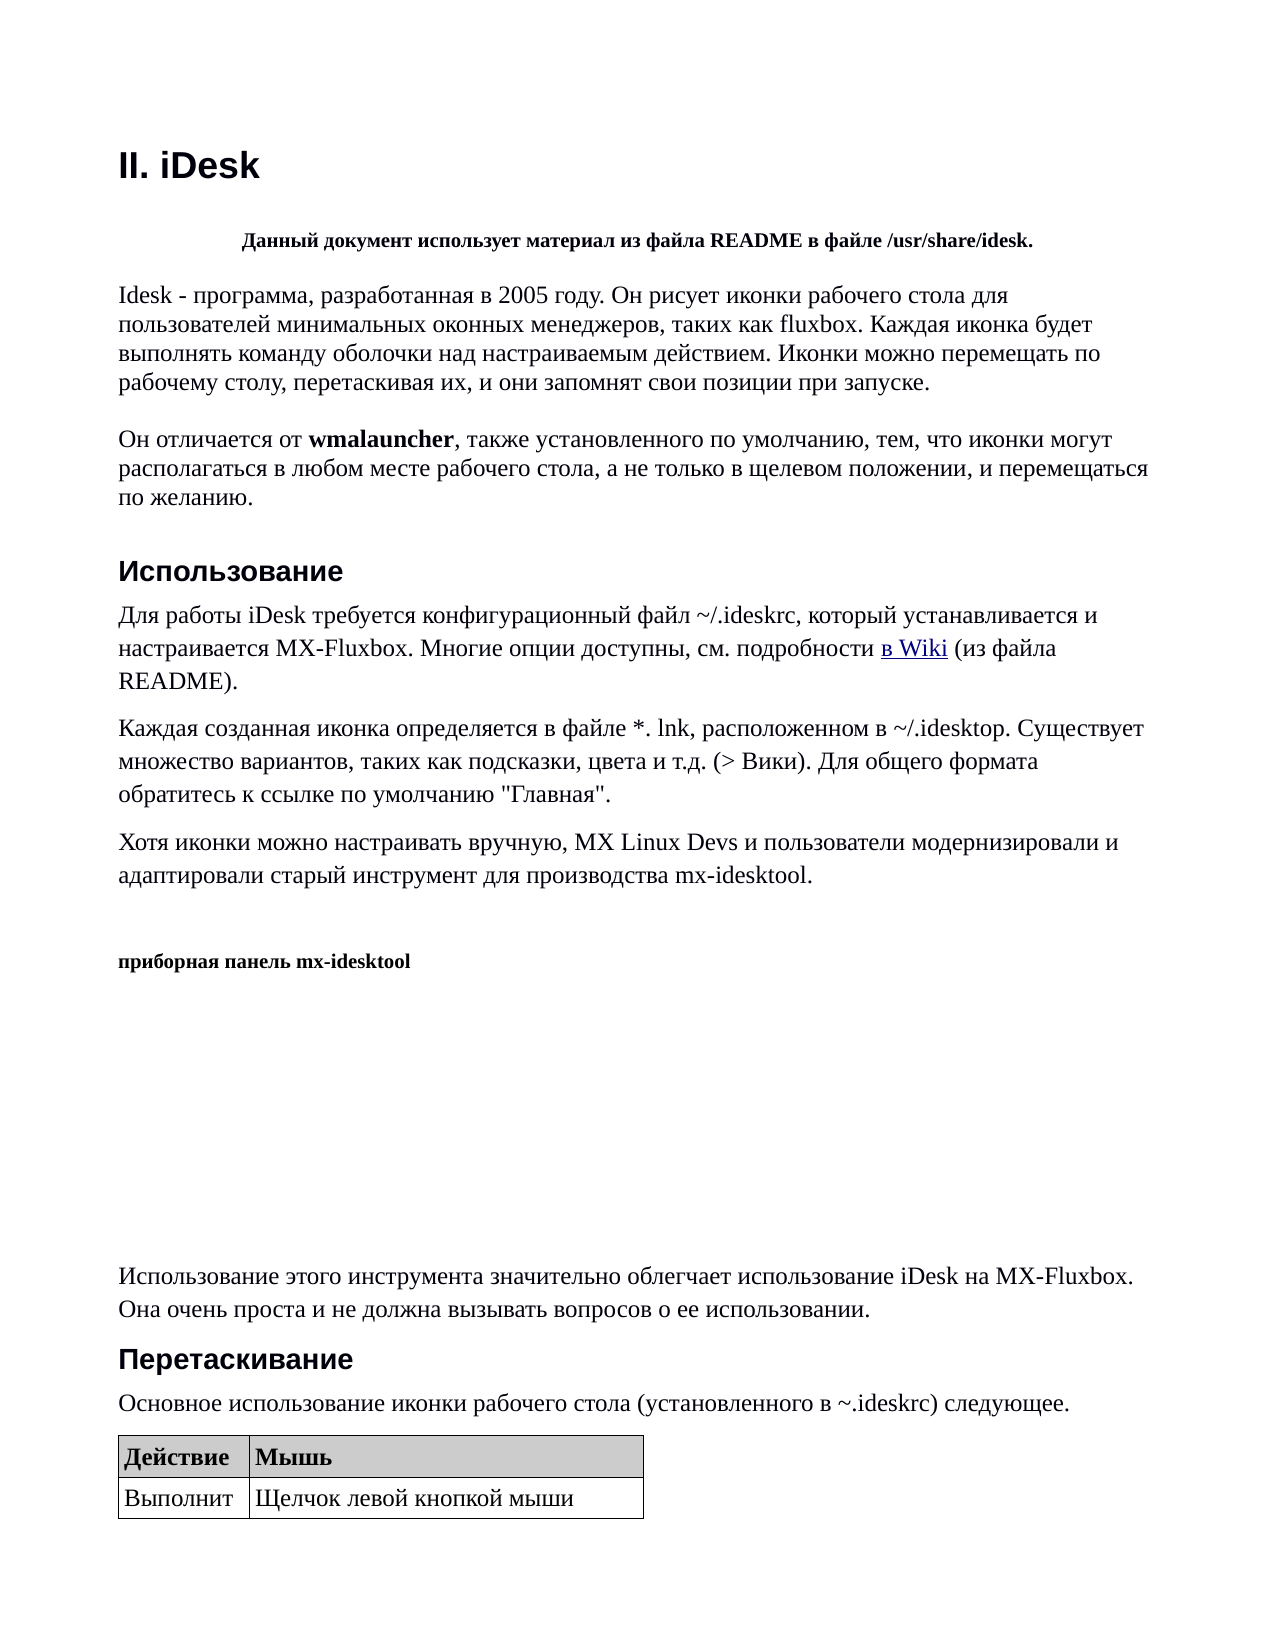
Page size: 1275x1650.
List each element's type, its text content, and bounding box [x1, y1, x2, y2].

table_cell Выполнит [119, 1478, 249, 1518]
text Использование этого инструмента значительно облегчает использование iDesk на MX-Fluxbox. Она очень проста и не должна вызывать вопросов о ее использовании. [118, 1261, 1157, 1323]
subtitle Использование [118, 554, 1157, 587]
subtitle II. iDesk [118, 143, 1157, 186]
table_header Действие [119, 1436, 249, 1477]
text Данный документ использует материал из файла README в файле /usr/share/idesk. [118, 227, 1157, 252]
table_header Мышь [250, 1436, 643, 1477]
text Idesk - программа, разработанная в 2005 году. Он рисует иконки рабочего стола для пользователей минимальных оконных менеджеров, таких как fluxbox. Каждая иконка будет выполнять команду оболочки над настраиваемым действием. Иконки можно перемещать по рабочему столу, перетаскивая их, и они запомнят свои позиции при запуске. [118, 280, 1157, 395]
text Основное использование иконки рабочего стола (установленного в ~.ideskrc) следующее. [118, 1388, 1157, 1417]
text Он отличается от wmalauncher, также установленного по умолчанию, тем, что иконки могут располагаться в любом месте рабочего стола, а не только в щелевом положении, и перемещаться по желанию. [118, 424, 1157, 510]
text Для работы iDesk требуется конфигурационный файл ~/.ideskrc, который устанавливается и настраивается MX-Fluxbox. Многие опции доступны, см. подробности в Wiki (из файла README). [118, 600, 1157, 694]
subtitle Перетаскивание [118, 1342, 1157, 1375]
text Каждая созданная иконка определяется в файле *. lnk, расположенном в ~/.idesktop. Существует множество вариантов, таких как подсказки, цвета и т.д. (> Вики). Для общего формата обратитесь к ссылке по умолчанию "Главная". [118, 713, 1157, 808]
text Хотя иконки можно настраивать вручную, MX Linux Devs и пользователи модернизировали и адаптировали старый инструмент для производства mx-idesktool. [118, 827, 1157, 889]
table_cell Щелчок левой кнопкой мыши [250, 1478, 643, 1518]
